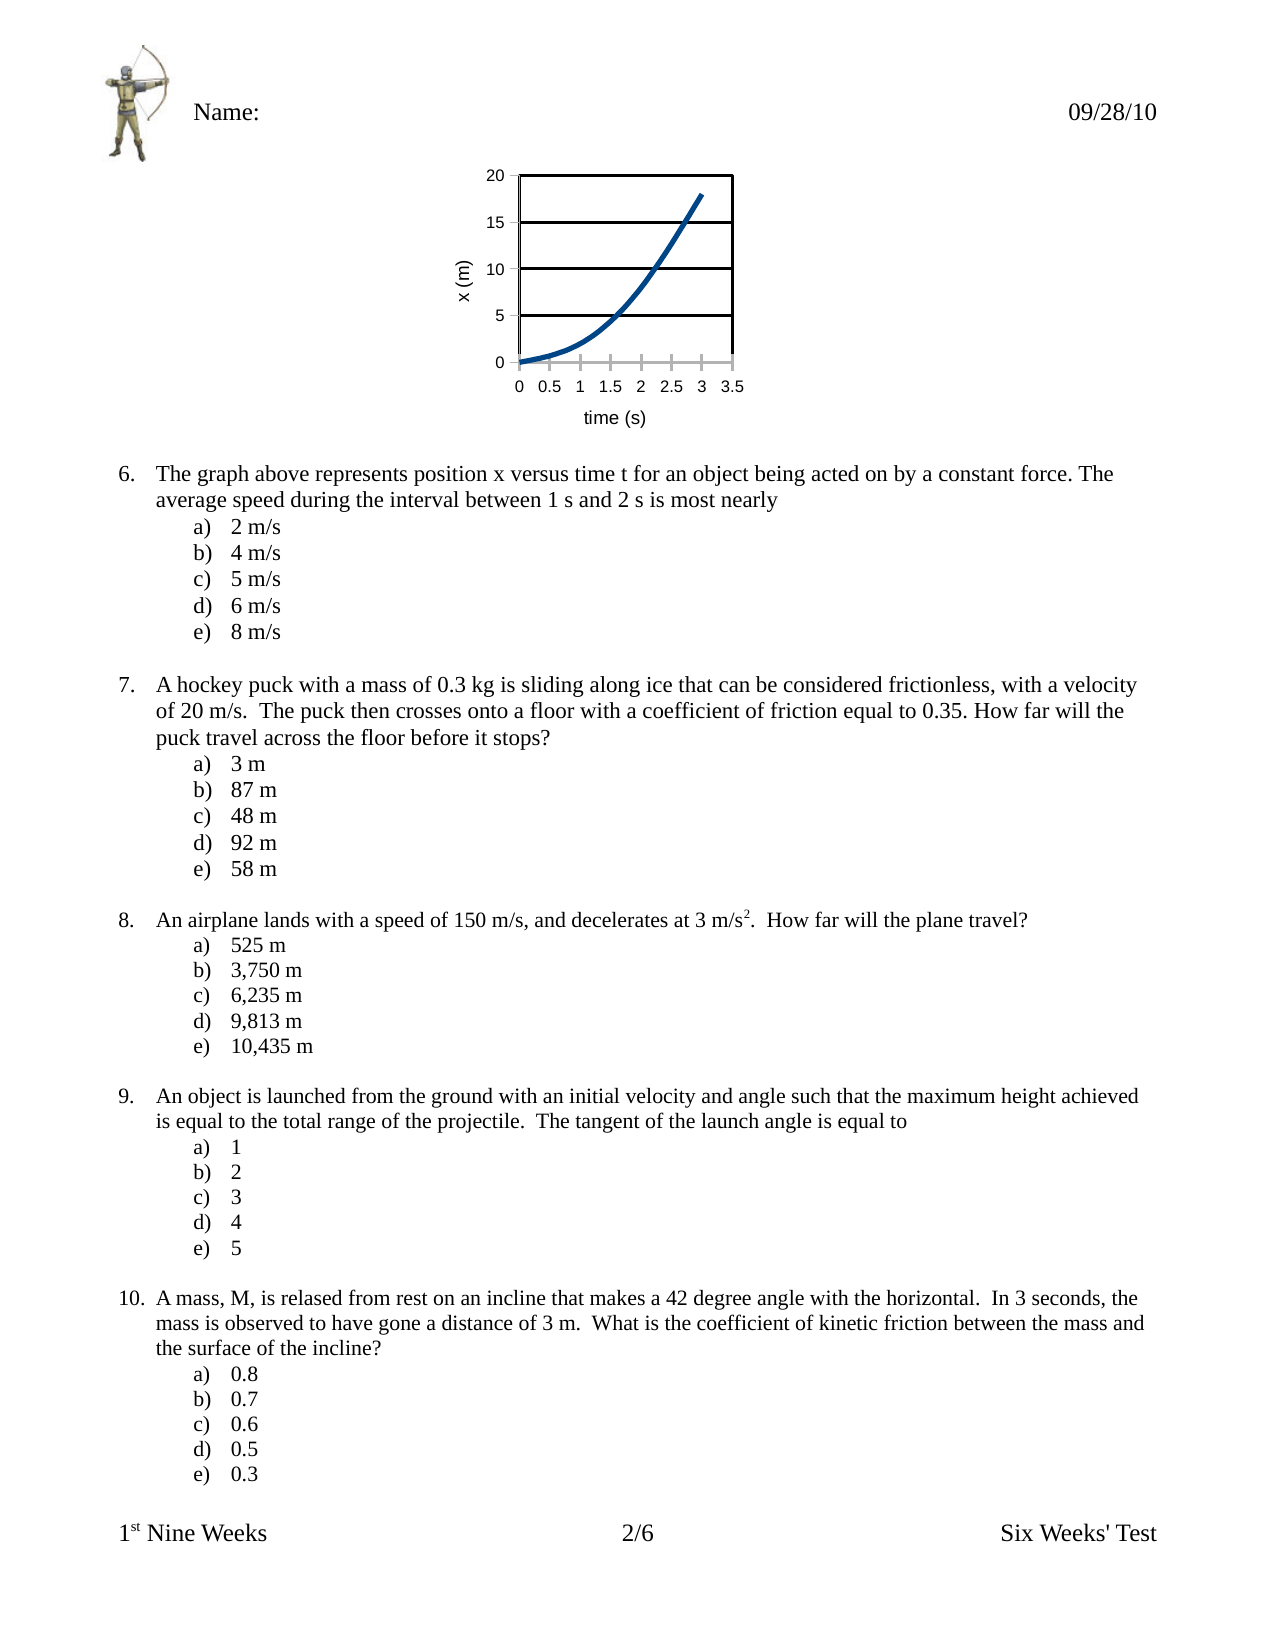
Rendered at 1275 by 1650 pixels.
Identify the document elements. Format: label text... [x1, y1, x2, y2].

list 2 [193, 1159, 1157, 1184]
list 3 [193, 1184, 1157, 1209]
list 9,813 m [193, 1008, 1157, 1033]
list A mass, M, is relased from rest on an incline that makes a 42 degree angle with the horizontal. In 3 seconds, the mass is observed to have gone a distance of 3 m. What is the coefficient of kinetic friction between the mass and the surface of the incline? [118, 1285, 1157, 1361]
list 10,435 m [193, 1033, 1157, 1058]
list 4 [193, 1209, 1157, 1234]
list 0.7 [193, 1386, 1157, 1411]
list 4 m/s [193, 539, 1157, 565]
list 8 m/s [193, 618, 1157, 644]
list 0.8 [193, 1361, 1157, 1386]
list 3 m [193, 750, 1157, 776]
picture [82, 45, 193, 162]
list 5 [193, 1234, 1157, 1260]
list An airplane lands with a speed of 150 m/s, and decelerates at 3 m/s2. How far will the plane travel? [118, 907, 1157, 932]
list 6 m/s [193, 592, 1157, 618]
list 5 m/s [193, 565, 1157, 592]
list The graph above represents position x versus time t for an object being acted on by a constant force. The average speed during the interval between 1 s and 2 s is most nearly [118, 156, 1157, 513]
list 6,235 m [193, 982, 1157, 1008]
list 0.6 [193, 1411, 1157, 1436]
list 3,750 m [193, 957, 1157, 982]
list 92 m [193, 829, 1157, 855]
list 525 m [193, 932, 1157, 957]
list 1 [193, 1134, 1157, 1159]
list 2 m/s [193, 513, 1157, 539]
list 0.5 [193, 1436, 1157, 1461]
list 58 m [193, 855, 1157, 882]
list 48 m [193, 803, 1157, 829]
list A hockey puck with a mass of 0.3 kg is sliding along ice that can be considered frictionless, with a velocity of 20 m/s. The puck then crosses onto a floor with a coefficient of friction equal to 0.35. How far will the puck travel across the floor before it stops? [118, 671, 1157, 750]
list An object is launched from the ground with an initial velocity and angle such that the maximum height achieved is equal to the total range of the projectile. The tangent of the launch angle is equal to [118, 1083, 1157, 1134]
list 87 m [193, 776, 1157, 803]
list 0.3 [193, 1461, 1157, 1487]
